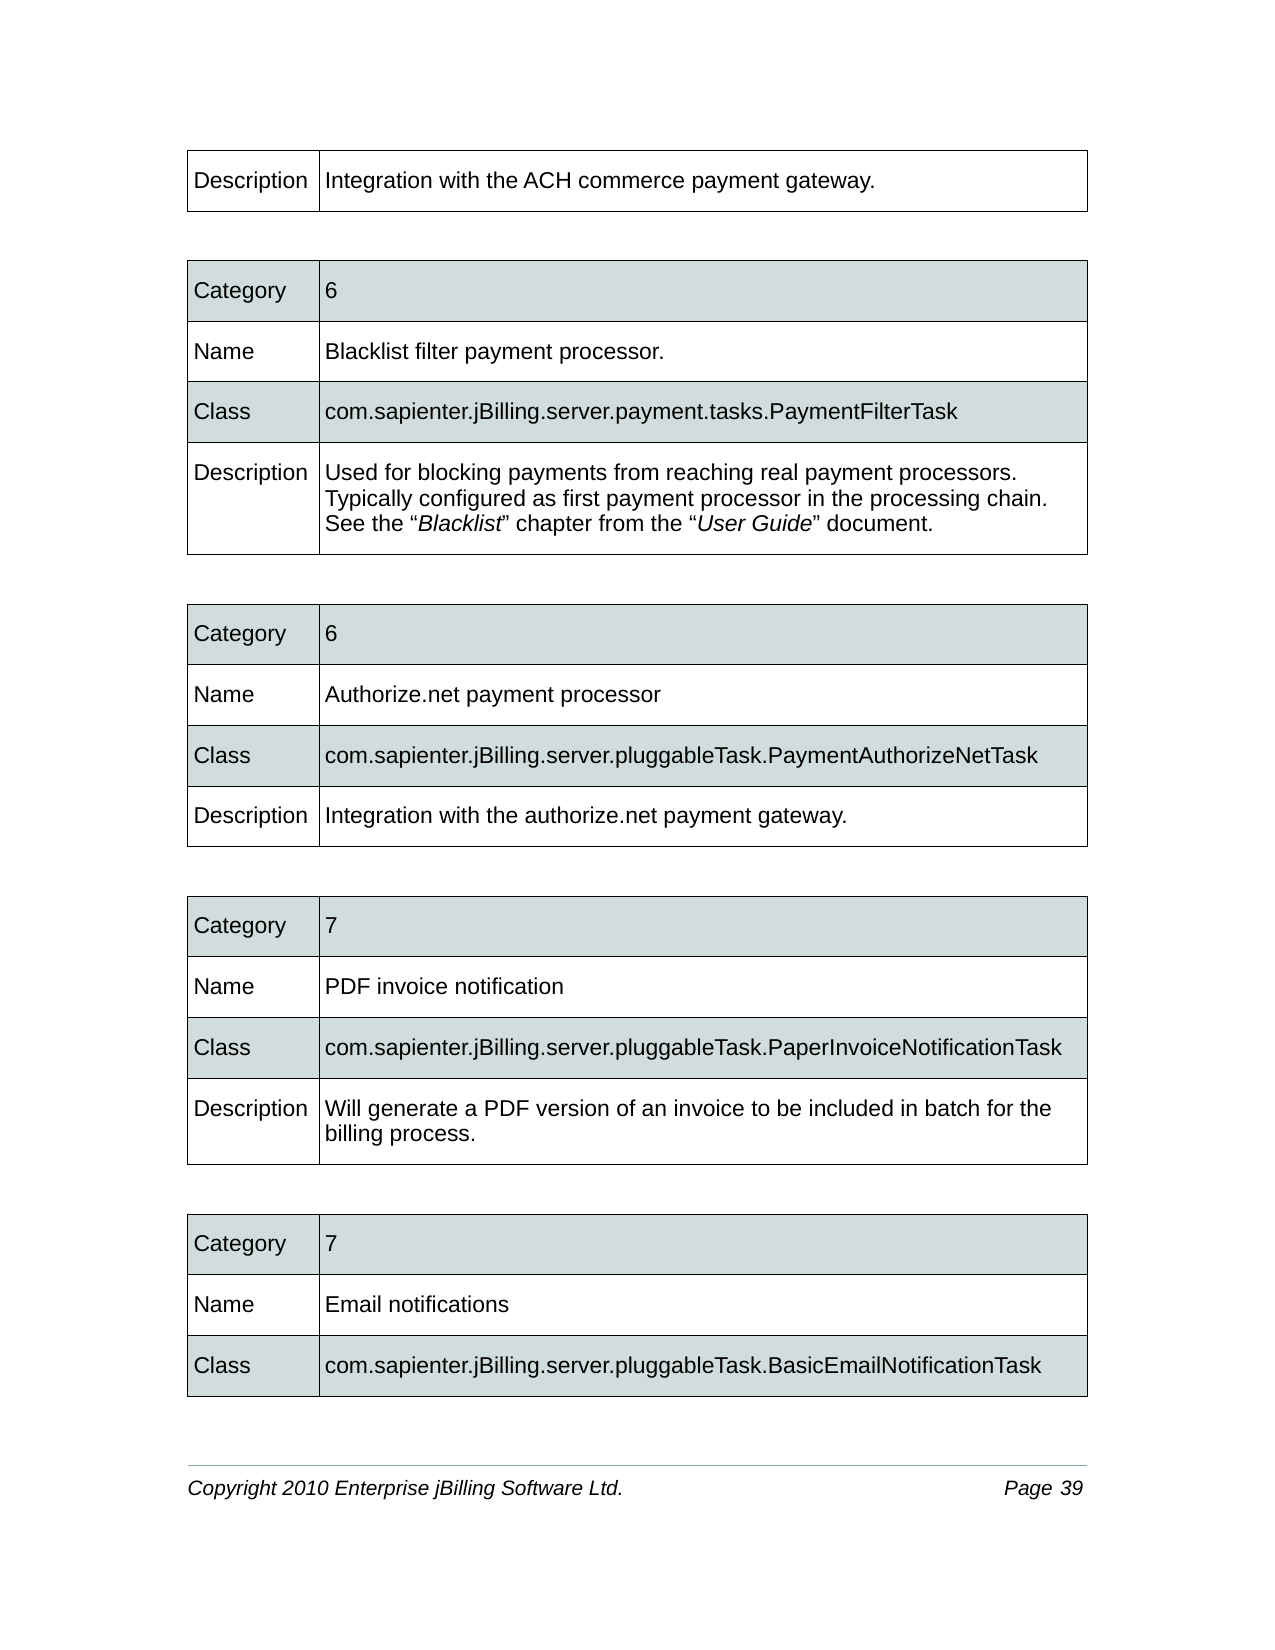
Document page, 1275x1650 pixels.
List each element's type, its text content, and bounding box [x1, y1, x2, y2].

table_cell com.sapienter.jBilling.server.payment.tasks.PaymentFilterTask [320, 382, 1087, 442]
table_cell Description [188, 787, 319, 846]
table_cell Name [188, 957, 319, 1017]
table_cell Class [188, 382, 319, 442]
table_cell Name [188, 322, 319, 381]
table_cell Integration with the ACH commerce payment gateway. [320, 151, 1087, 211]
table_cell Integration with the authorize.net payment gateway. [320, 787, 1087, 846]
table_cell com.sapienter.jBilling.server.pluggableTask.BasicEmailNotificationTask [320, 1336, 1087, 1396]
table_cell Class [188, 726, 319, 786]
table_header Category [188, 1215, 319, 1274]
table_header Category [188, 261, 319, 321]
table_cell Blacklist filter payment processor. [320, 322, 1087, 381]
table_header 6 [320, 261, 1087, 321]
table_cell Description [188, 443, 319, 554]
table_cell Email notifications [320, 1275, 1087, 1335]
table_header 7 [320, 1215, 1087, 1274]
table_header 7 [320, 897, 1087, 956]
table_header Category [188, 605, 319, 664]
table_cell Name [188, 1275, 319, 1335]
table_cell Authorize.net payment processor [320, 665, 1087, 725]
table_header Category [188, 897, 319, 956]
table_cell Class [188, 1336, 319, 1396]
table_cell PDF invoice notification [320, 957, 1087, 1017]
table_cell Description [188, 151, 319, 211]
table_cell com.sapienter.jBilling.server.pluggableTask.PaperInvoiceNotificationTask [320, 1018, 1087, 1078]
table_cell Used for blocking payments from reaching real payment processors. Typically configured as first payment processor in the processing chain. See the “Blacklist” chapter from the “User Guide” document. [320, 443, 1087, 554]
table_cell Name [188, 665, 319, 725]
table_cell Class [188, 1018, 319, 1078]
table_cell Description [188, 1079, 319, 1164]
table_cell com.sapienter.jBilling.server.pluggableTask.PaymentAuthorizeNetTask [320, 726, 1087, 786]
table_cell Will generate a PDF version of an invoice to be included in batch for the billing process. [320, 1079, 1087, 1164]
table_header 6 [320, 605, 1087, 664]
